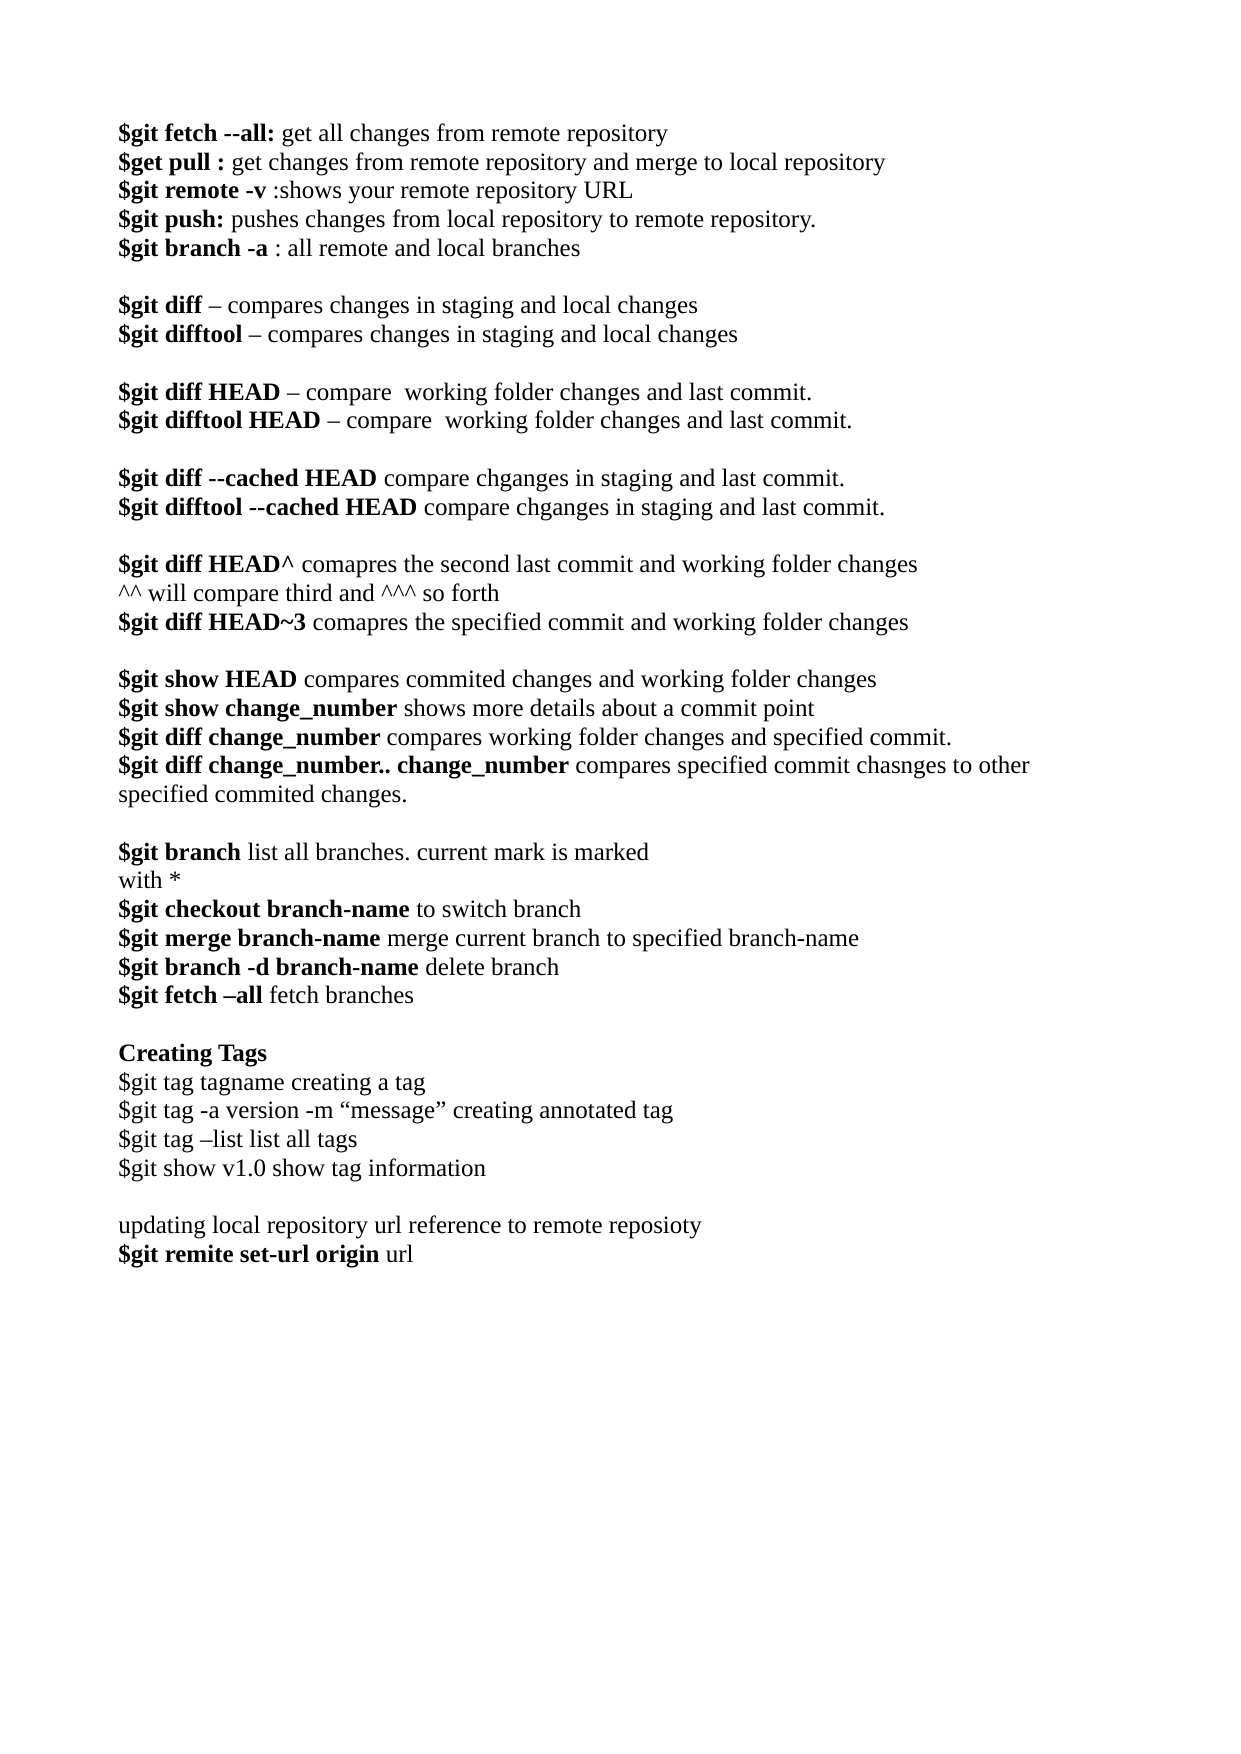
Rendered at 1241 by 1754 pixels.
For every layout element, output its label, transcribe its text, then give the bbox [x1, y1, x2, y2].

text $git difftool HEAD – compare working folder changes and last commit. [118, 406, 1122, 434]
text $git merge branch-name merge current branch to specified branch-name [118, 923, 1122, 952]
text $git diff change_number compares working folder changes and specified commit. [118, 722, 1122, 751]
text $git show change_number shows more details about a commit point [118, 693, 1122, 722]
text $get pull : get changes from remote repository and merge to local repository [118, 147, 1122, 176]
text $git fetch –all fetch branches [118, 981, 1122, 1009]
text Creating Tags [118, 1038, 1122, 1067]
text $git diff change_number.. change_number compares specified commit chasnges to other specified commited changes. [118, 751, 1122, 808]
text $git tag tagname creating a tag [118, 1067, 1122, 1096]
text $git branch list all branches. current mark is marked [118, 837, 1122, 866]
text $git remote -v :shows your remote repository URL [118, 176, 1122, 204]
text $git diff HEAD – compare working folder changes and last commit. [118, 377, 1122, 406]
text $git difftool – compares changes in staging and local changes [118, 319, 1122, 348]
text $git fetch --all: get all changes from remote repository [118, 118, 1122, 147]
text $git diff HEAD^ comapres the second last commit and working folder changes [118, 549, 1122, 578]
text $git tag -a version -m “message” creating annotated tag [118, 1096, 1122, 1124]
text $git diff – compares changes in staging and local changes [118, 291, 1122, 319]
text $git show v1.0 show tag information [118, 1153, 1122, 1182]
text $git diff --cached HEAD compare chganges in staging and last commit. [118, 463, 1122, 492]
text ^^ will compare third and ^^^ so forth [118, 578, 1122, 607]
text $git show HEAD compares commited changes and working folder changes [118, 664, 1122, 693]
text $git push: pushes changes from local repository to remote repository. [118, 204, 1122, 233]
text $git difftool --cached HEAD compare chganges in staging and last commit. [118, 492, 1122, 521]
text $git branch -d branch-name delete branch [118, 952, 1122, 981]
text $git checkout branch-name to switch branch [118, 894, 1122, 923]
text $git remite set-url origin url [118, 1239, 1122, 1268]
text $git diff HEAD~3 comapres the specified commit and working folder changes [118, 607, 1122, 636]
text $git tag –list list all tags [118, 1124, 1122, 1153]
text updating local repository url reference to remote reposioty [118, 1211, 1122, 1239]
text with * [118, 866, 1122, 894]
text $git branch -a : all remote and local branches [118, 233, 1122, 262]
